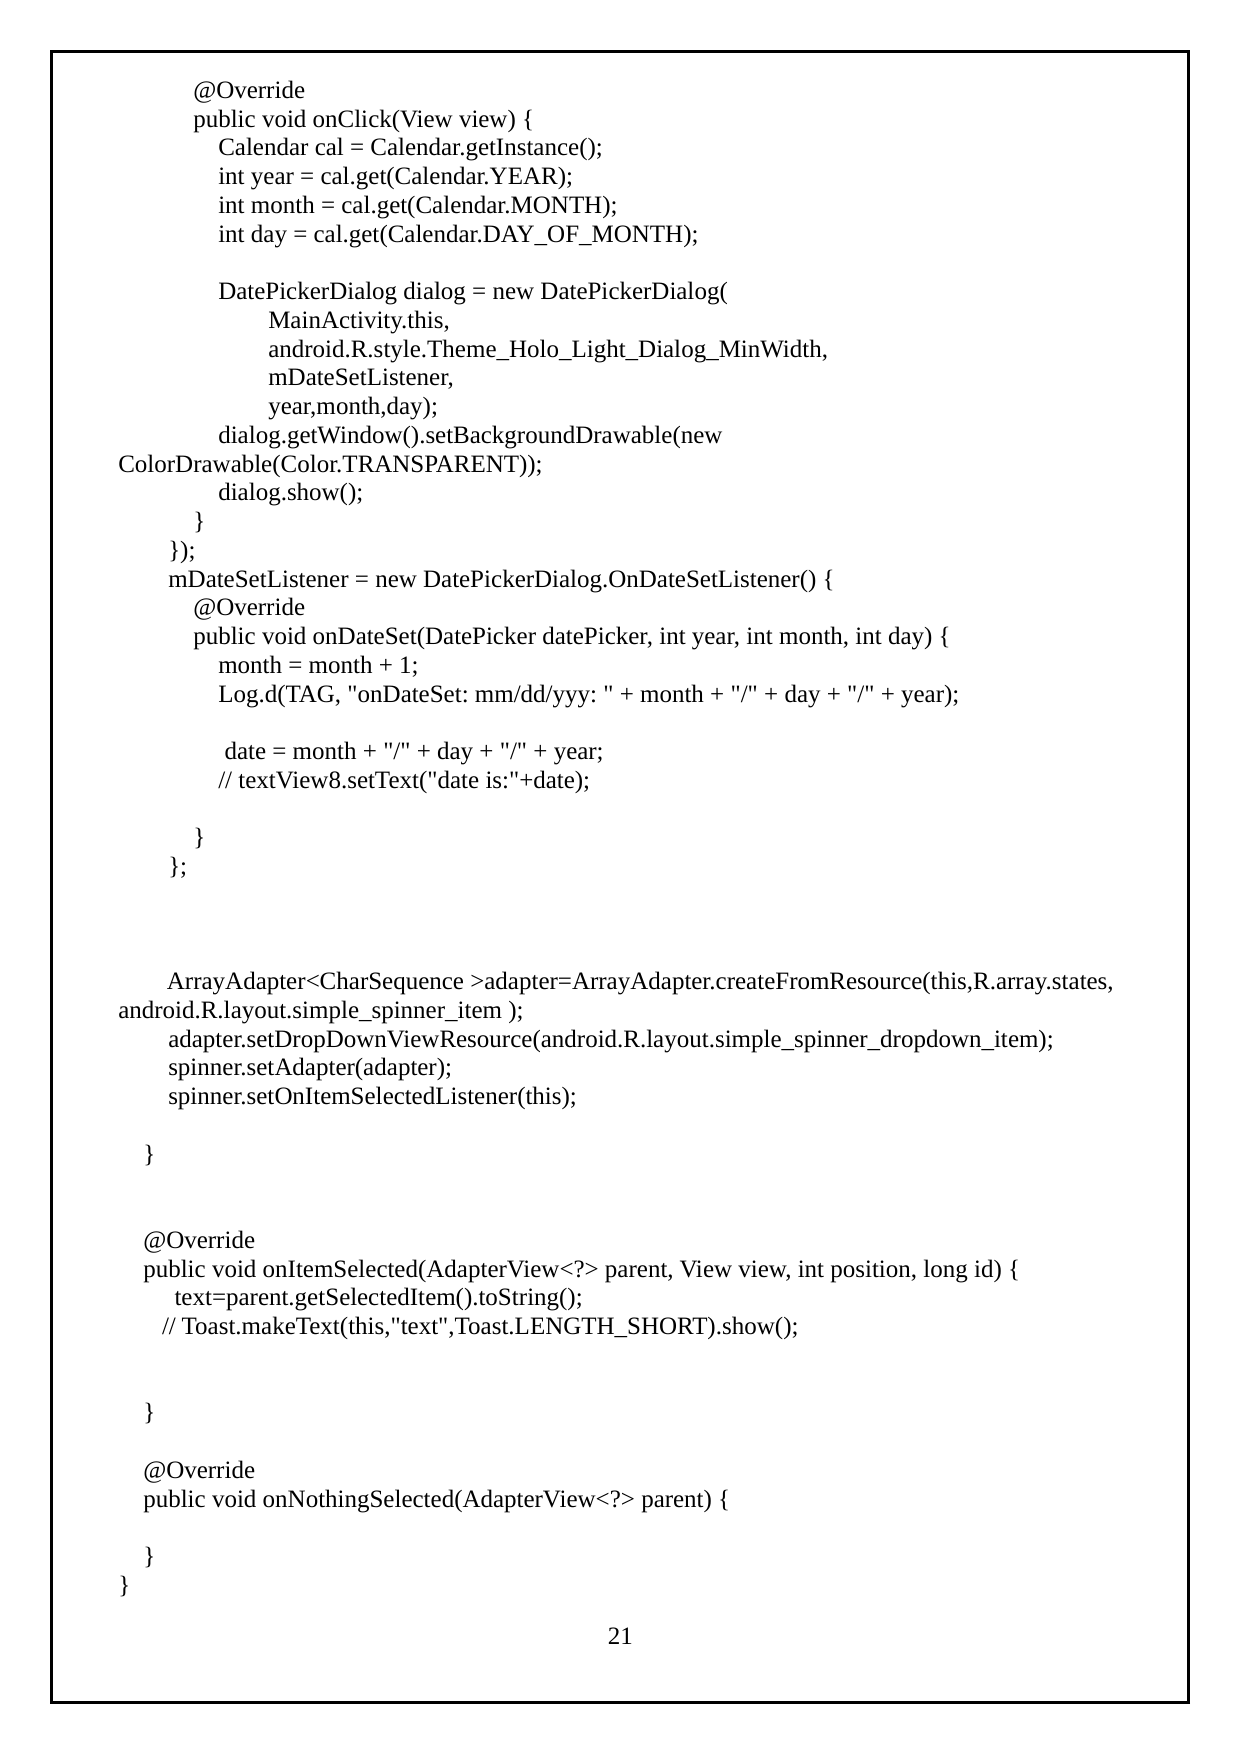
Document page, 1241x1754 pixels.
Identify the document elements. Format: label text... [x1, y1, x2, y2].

text mDateSetListener = new DatePickerDialog.OnDateSetListener() { [118, 564, 1122, 592]
text year,month,day); [118, 391, 1122, 420]
text @Override [118, 1225, 1122, 1254]
text dialog.getWindow().setBackgroundDrawable(new ColorDrawable(Color.TRANSPARENT)); [118, 420, 1122, 477]
text @Override [118, 75, 1122, 104]
text @Override [118, 592, 1122, 621]
text MainActivity.this, [118, 305, 1122, 334]
text Calendar cal = Calendar.getInstance(); [118, 132, 1122, 161]
text @Override [118, 1455, 1122, 1484]
text int year = cal.get(Calendar.YEAR); [118, 161, 1122, 190]
text public void onDateSet(DatePicker datePicker, int year, int month, int day) { [118, 621, 1122, 650]
text text=parent.getSelectedItem().toString(); [118, 1282, 1122, 1311]
text mDateSetListener, [118, 362, 1122, 391]
text } [118, 1139, 1122, 1167]
text dialog.show(); [118, 477, 1122, 506]
text Log.d(TAG, "onDateSet: mm/dd/yyy: " + month + "/" + day + "/" + year); [118, 679, 1122, 707]
text int month = cal.get(Calendar.MONTH); [118, 190, 1122, 219]
text public void onItemSelected(AdapterView<?> parent, View view, int position, long id) { [118, 1254, 1122, 1282]
text int day = cal.get(Calendar.DAY_OF_MONTH); [118, 219, 1122, 247]
text } [118, 822, 1122, 851]
text android.R.style.Theme_Holo_Light_Dialog_MinWidth, [118, 334, 1122, 362]
text public void onNothingSelected(AdapterView<?> parent) { [118, 1484, 1122, 1512]
text spinner.setOnItemSelectedListener(this); [118, 1081, 1122, 1110]
text } [118, 1541, 1122, 1570]
text } [118, 1570, 1122, 1599]
text }; [118, 851, 1122, 880]
text spinner.setAdapter(adapter); [118, 1052, 1122, 1081]
text public void onClick(View view) { [118, 104, 1122, 132]
text date = month + "/" + day + "/" + year; [118, 736, 1122, 765]
text } [118, 506, 1122, 535]
text DatePickerDialog dialog = new DatePickerDialog( [118, 276, 1122, 305]
text month = month + 1; [118, 650, 1122, 679]
text ArrayAdapter<CharSequence >adapter=ArrayAdapter.createFromResource(this,R.array.states, android.R.layout.simple_spinner_item ); [118, 966, 1122, 1024]
text // Toast.makeText(this,"text",Toast.LENGTH_SHORT).show(); [118, 1311, 1122, 1340]
text // textView8.setText("date is:"+date); [118, 765, 1122, 794]
text }); [118, 535, 1122, 564]
text } [118, 1397, 1122, 1426]
text adapter.setDropDownViewResource(android.R.layout.simple_spinner_dropdown_item); [118, 1024, 1122, 1052]
